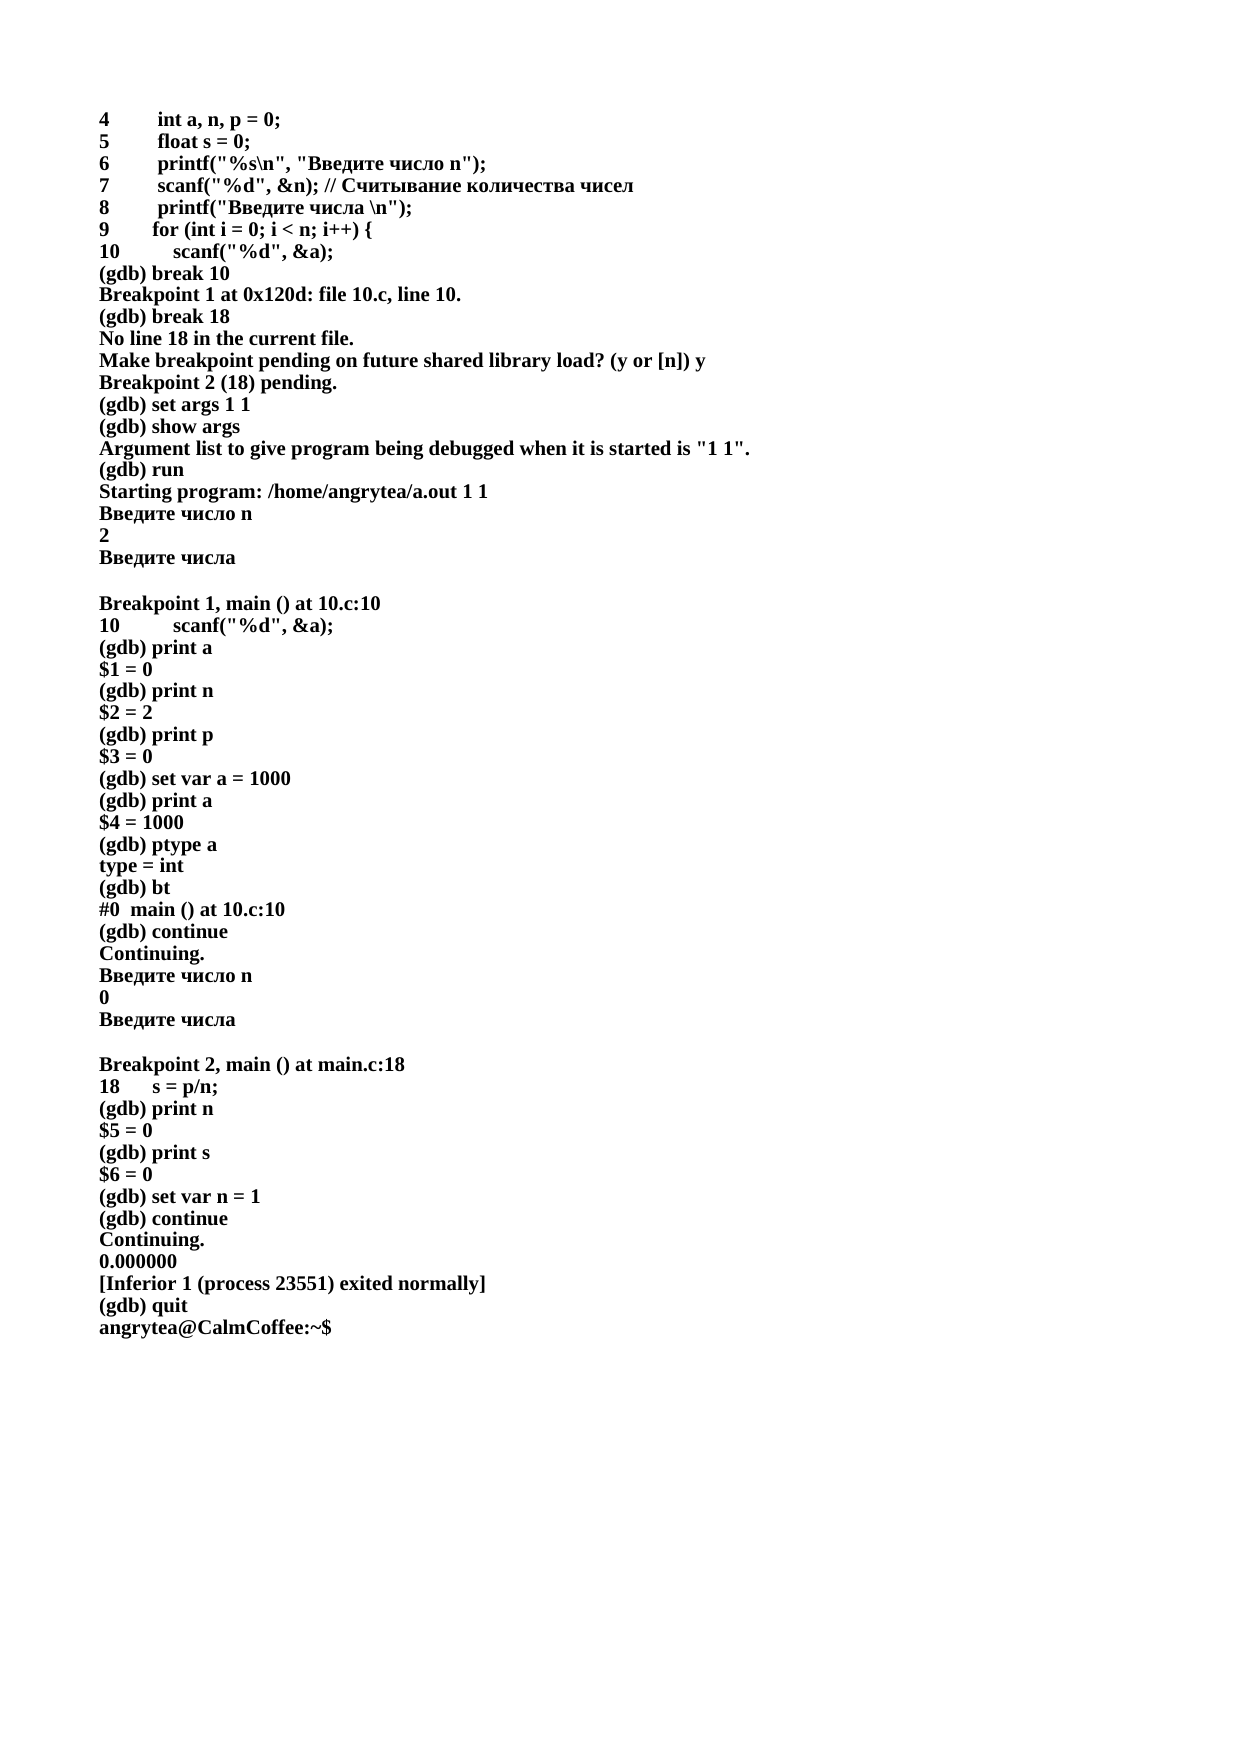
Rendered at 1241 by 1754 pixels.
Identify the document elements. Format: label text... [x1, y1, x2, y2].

text (gdb) print a [99, 790, 1127, 812]
text (gdb) print s [99, 1142, 1127, 1164]
text Введите числа [99, 1008, 1127, 1030]
text $5 = 0 [99, 1120, 1127, 1142]
text $2 = 2 [99, 702, 1127, 724]
text (gdb) set args 1 1 [99, 394, 1127, 416]
text (gdb) ptype a [99, 833, 1127, 855]
text 6 printf("%s\n", "Введите число n"); [99, 153, 1127, 175]
text (gdb) break 18 [99, 306, 1127, 328]
text (gdb) break 10 [99, 262, 1127, 284]
text 0 [99, 987, 1127, 1008]
text (gdb) set var a = 1000 [99, 768, 1127, 790]
text Continuing. [99, 943, 1127, 965]
text 18 s = p/n; [99, 1076, 1127, 1098]
text 9 for (int i = 0; i < n; i++) { [99, 219, 1127, 241]
text 7 scanf("%d", &n); // Считывание количества чисел [99, 175, 1127, 197]
text 2 [99, 525, 1127, 547]
text (gdb) set var n = 1 [99, 1186, 1127, 1207]
text (gdb) continue [99, 1207, 1127, 1229]
text Starting program: /home/angrytea/a.out 1 1 [99, 481, 1127, 503]
text $6 = 0 [99, 1164, 1127, 1186]
text [Inferior 1 (process 23551) exited normally] [99, 1273, 1127, 1295]
text Breakpoint 2 (18) pending. [99, 372, 1127, 394]
text 5 float s = 0; [99, 131, 1127, 153]
text (gdb) print a [99, 637, 1127, 658]
text (gdb) run [99, 459, 1127, 481]
text 4 int a, n, p = 0; [99, 109, 1127, 131]
text 10 scanf("%d", &a); [99, 615, 1127, 637]
text No line 18 in the current file. [99, 328, 1127, 350]
text Введите число n [99, 503, 1127, 525]
text Введите числа [99, 547, 1127, 569]
text (gdb) bt [99, 877, 1127, 899]
text (gdb) continue [99, 921, 1127, 943]
text #0 main () at 10.c:10 [99, 899, 1127, 921]
text Breakpoint 1, main () at 10.c:10 [99, 593, 1127, 615]
text $3 = 0 [99, 746, 1127, 768]
text Argument list to give program being debugged when it is started is "1 1". [99, 437, 1127, 459]
text $4 = 1000 [99, 812, 1127, 833]
text Введите число n [99, 965, 1127, 987]
text angrytea@CalmCoffee:~$ [99, 1317, 1127, 1339]
text (gdb) print n [99, 680, 1127, 702]
text 10 scanf("%d", &a); [99, 241, 1127, 262]
text Breakpoint 2, main () at main.c:18 [99, 1054, 1127, 1076]
text Breakpoint 1 at 0x120d: file 10.c, line 10. [99, 284, 1127, 306]
text $1 = 0 [99, 658, 1127, 680]
text Continuing. [99, 1229, 1127, 1251]
text (gdb) quit [99, 1295, 1127, 1317]
text type = int [99, 855, 1127, 877]
text 0.000000 [99, 1251, 1127, 1273]
text 8 printf("Введите числа \n"); [99, 197, 1127, 219]
text (gdb) show args [99, 416, 1127, 437]
text Make breakpoint pending on future shared library load? (y or [n]) y [99, 350, 1127, 372]
text (gdb) print n [99, 1098, 1127, 1120]
text (gdb) print p [99, 724, 1127, 746]
